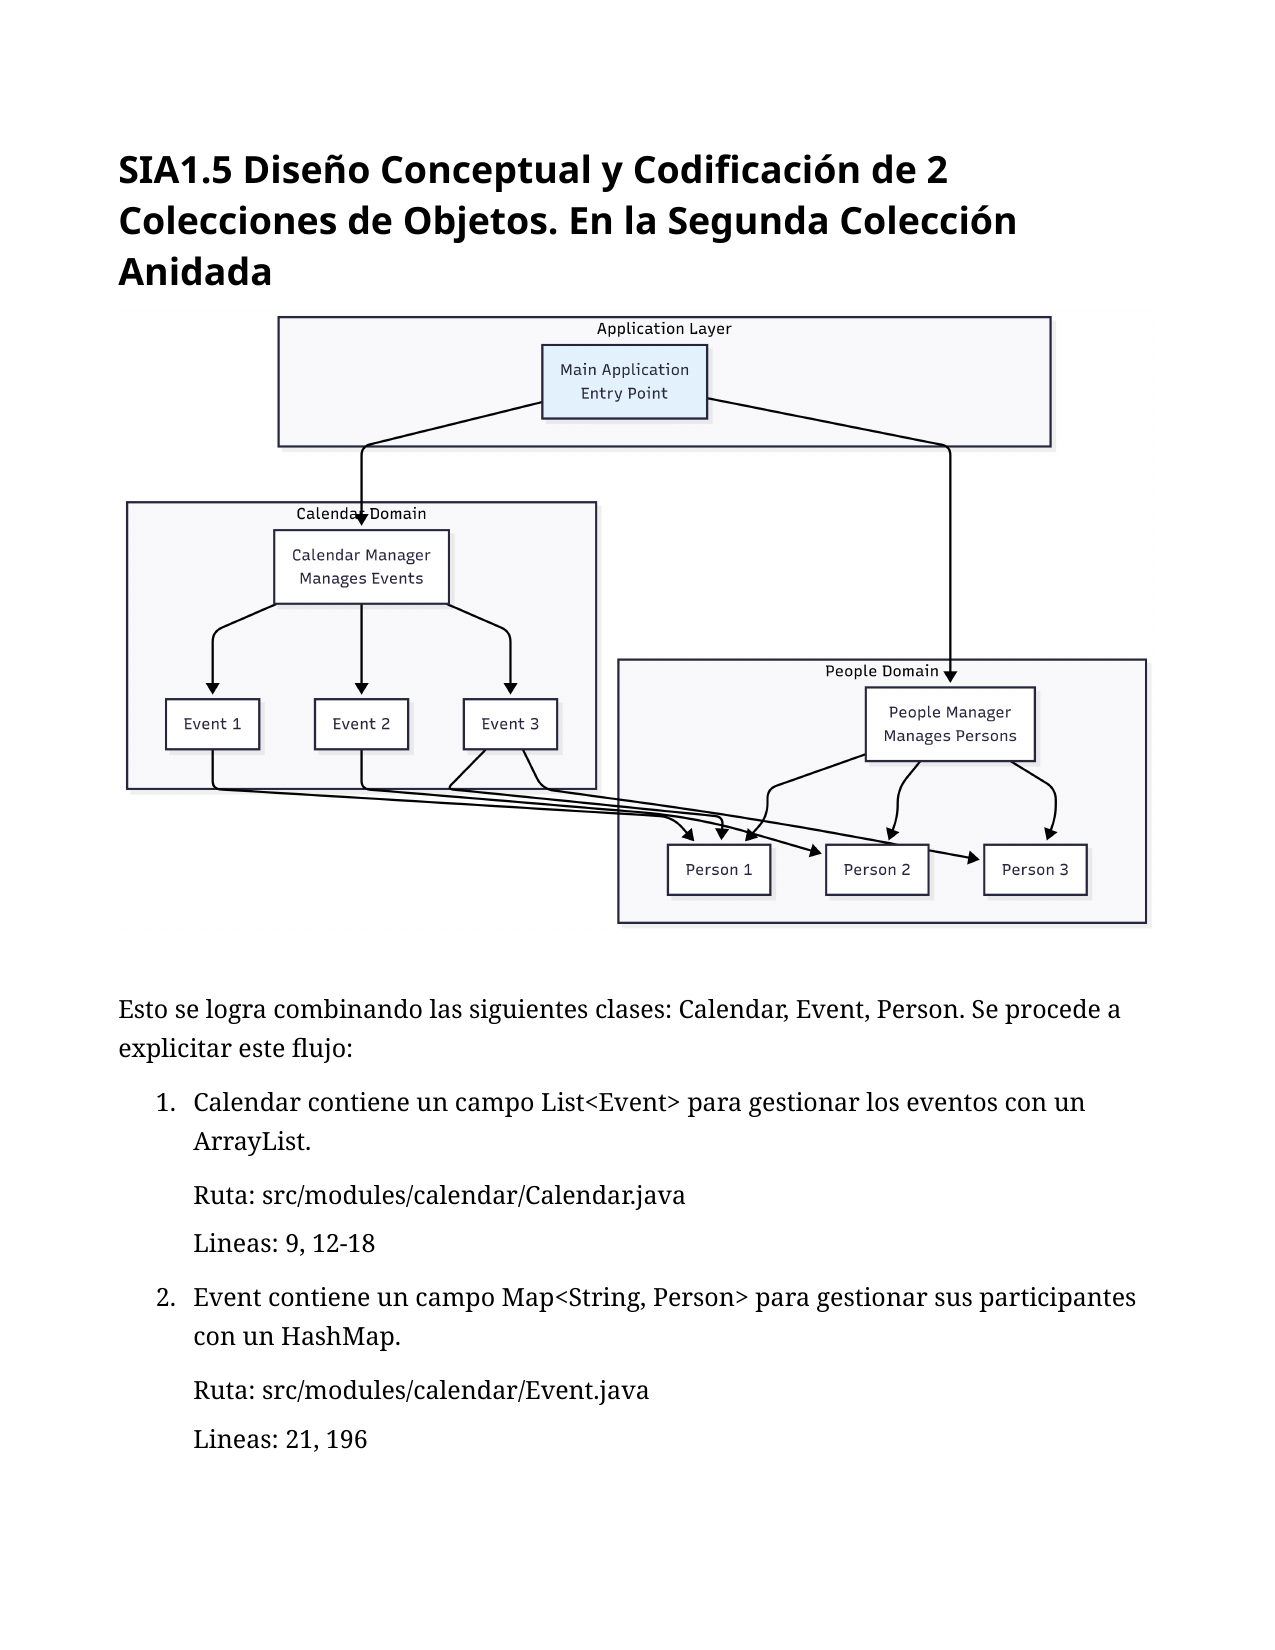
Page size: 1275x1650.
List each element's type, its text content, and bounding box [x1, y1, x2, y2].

text Esto se logra combinando las siguientes clases: Calendar, Event, Person. Se procede a explicitar este flujo: [118, 992, 1157, 1065]
list Lineas: 9, 12-18 [156, 1226, 1157, 1260]
list Lineas: 21, 196 [156, 1421, 1157, 1455]
list Event contiene un campo Map<String, Person> para gestionar sus participantes con un HashMap. [156, 1280, 1157, 1353]
list Ruta: src/modules/calendar/Event.java [156, 1373, 1157, 1407]
subtitle SIA1.5 Diseño Conceptual y Codificación de 2 Colecciones de Objetos. En la Segunda Colección Anidada [118, 143, 1157, 296]
list Ruta: src/modules/calendar/Calendar.java [156, 1177, 1157, 1211]
picture [118, 308, 1157, 933]
list Calendar contiene un campo List<Event> para gestionar los eventos con un ArrayList. [156, 1084, 1157, 1158]
